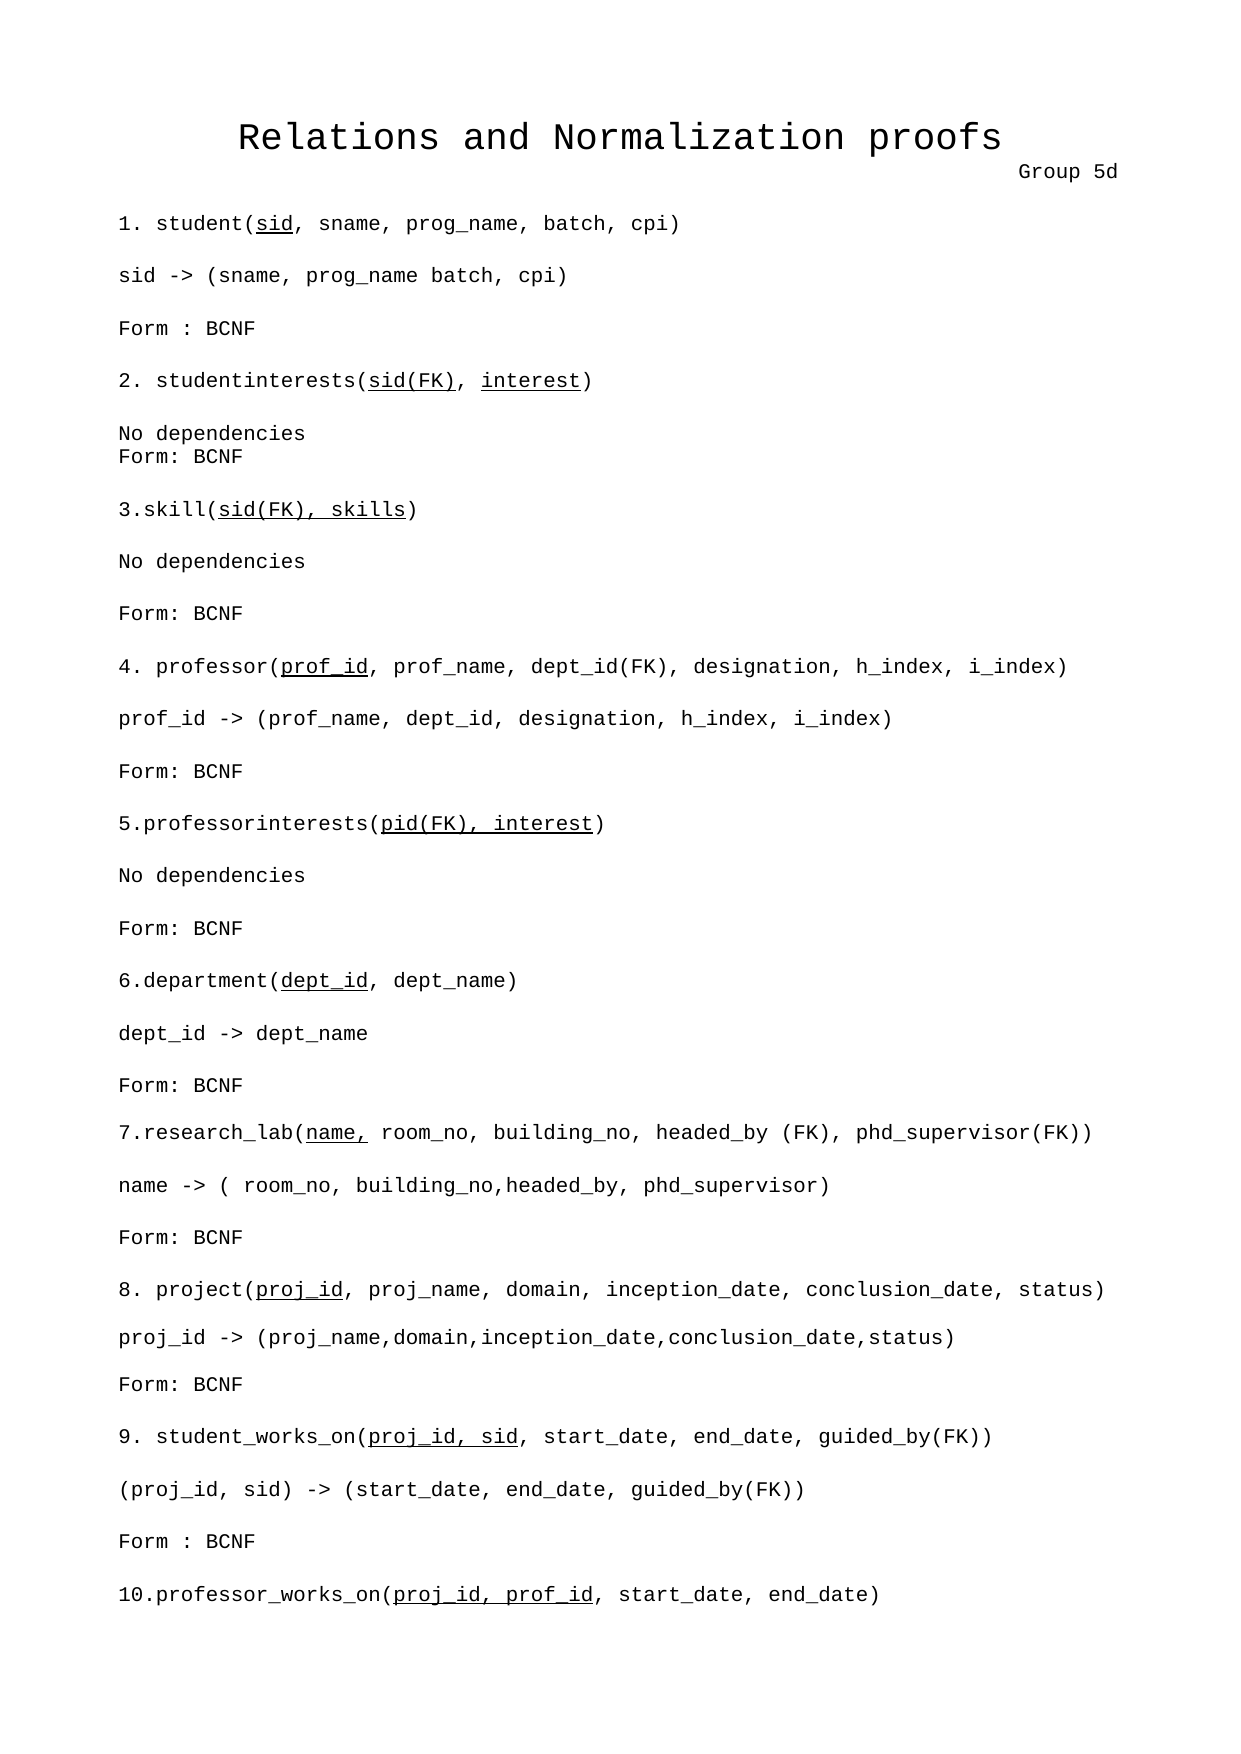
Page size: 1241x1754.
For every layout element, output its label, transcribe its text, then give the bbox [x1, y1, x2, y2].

text Form: BCNF [118, 918, 1122, 941]
text No dependencies [118, 551, 1122, 575]
text Form: BCNF [118, 1075, 1122, 1099]
text (proj_id, sid) -> (start_date, end_date, guided_by(FK)) [118, 1479, 1122, 1502]
text 4. professor(prof_id, prof_name, dept_id(FK), designation, h_index, i_index) [118, 656, 1122, 679]
text Form : BCNF [118, 318, 1122, 341]
text 6.department(dept_id, dept_name) [118, 970, 1122, 994]
text No dependencies [118, 423, 1122, 446]
text 2. studentinterests(sid(FK), interest) [118, 370, 1122, 394]
text 1. student(sid, sname, prog_name, batch, cpi) [118, 213, 1122, 237]
text prof_id -> (prof_name, dept_id, designation, h_index, i_index) [118, 708, 1122, 732]
text name -> ( room_no, building_no,headed_by, phd_supervisor) [118, 1175, 1122, 1198]
text sid -> (sname, prog_name batch, cpi) [118, 265, 1122, 289]
text Form : BCNF [118, 1531, 1122, 1555]
text Form: BCNF [118, 1227, 1122, 1251]
text Form: BCNF [118, 761, 1122, 784]
text Form: BCNF [118, 446, 1122, 470]
text 7.research_lab(name, room_no, building_no, headed_by (FK), phd_supervisor(FK)) [118, 1122, 1122, 1146]
text No dependencies [118, 865, 1122, 889]
text 3.skill(sid(FK), skills) [118, 499, 1122, 522]
text 9. student_works_on(proj_id, sid, start_date, end_date, guided_by(FK)) [118, 1426, 1122, 1450]
text Form: BCNF [118, 1374, 1122, 1398]
text Form: BCNF [118, 603, 1122, 627]
text proj_id -> (proj_name,domain,inception_date,conclusion_date,status) [118, 1327, 1122, 1350]
text 5.professorinterests(pid(FK), interest) [118, 813, 1122, 837]
text Relations and Normalization proofs [118, 118, 1122, 161]
text dept_id -> dept_name [118, 1023, 1122, 1046]
text 8. project(proj_id, proj_name, domain, inception_date, conclusion_date, status) [118, 1279, 1122, 1303]
text Group 5d [943, 161, 1122, 184]
text 10.professor_works_on(proj_id, prof_id, start_date, end_date) [118, 1584, 1122, 1607]
